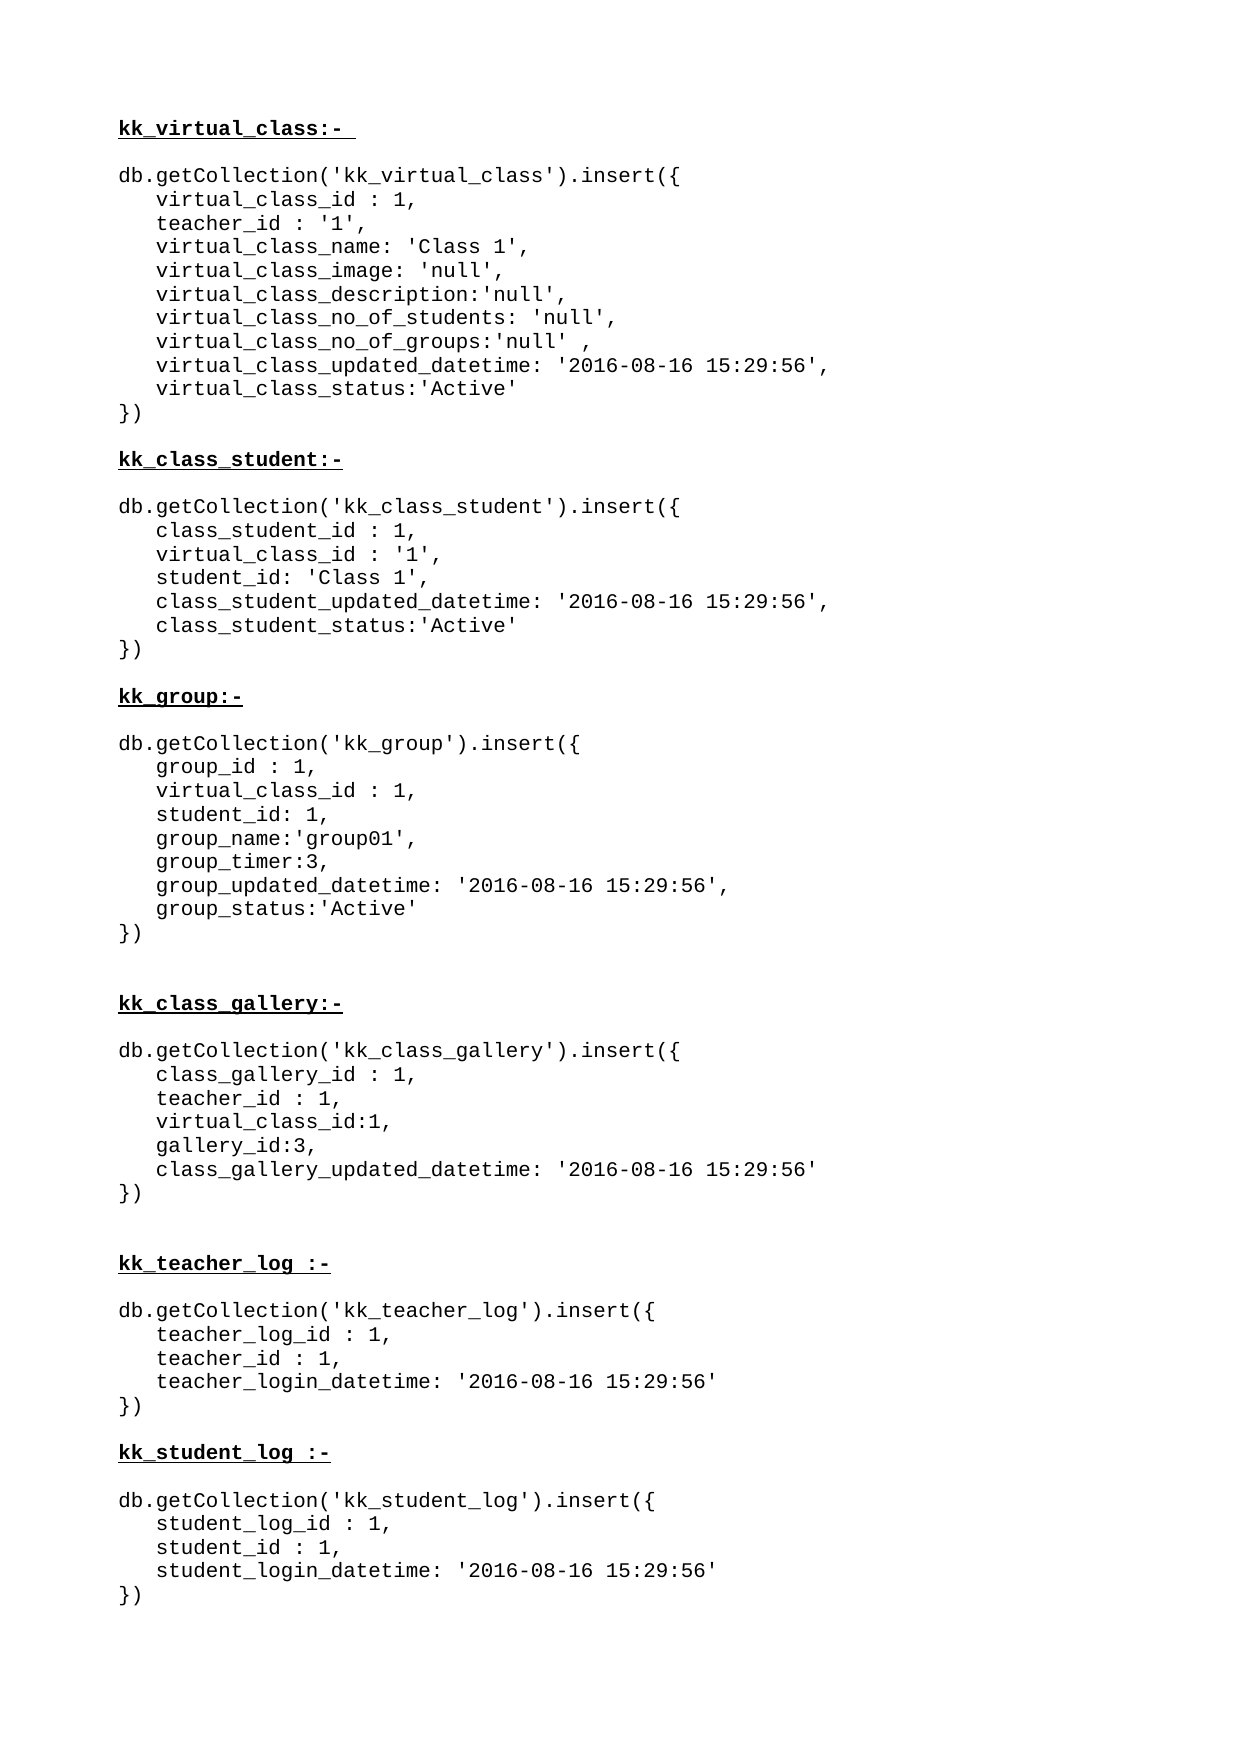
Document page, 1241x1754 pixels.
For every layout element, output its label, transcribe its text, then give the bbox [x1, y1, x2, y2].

text virtual_class_image: 'null', [118, 260, 1122, 284]
text kk_class_gallery:- [118, 993, 1122, 1017]
text kk_group:- [118, 686, 1122, 709]
text }) [118, 638, 1122, 662]
text }) [118, 922, 1122, 946]
text student_id : 1, [118, 1537, 1122, 1561]
text class_gallery_id : 1, [118, 1064, 1122, 1088]
text group_id : 1, [118, 757, 1122, 780]
text teacher_id : 1, [118, 1348, 1122, 1371]
text virtual_class_no_of_students: 'null', [118, 307, 1122, 331]
text kk_teacher_log :- [118, 1253, 1122, 1277]
text gallery_id:3, [118, 1135, 1122, 1158]
text teacher_id : '1', [118, 213, 1122, 236]
text group_status:'Active' [118, 898, 1122, 922]
text virtual_class_id : 1, [118, 780, 1122, 804]
text virtual_class_id : '1', [118, 544, 1122, 567]
text }) [118, 1182, 1122, 1206]
text class_student_updated_datetime: '2016-08-16 15:29:56', [118, 591, 1122, 615]
text }) [118, 1395, 1122, 1419]
text virtual_class_name: 'Class 1', [118, 236, 1122, 260]
text student_id: 'Class 1', [118, 567, 1122, 591]
text kk_class_student:- [118, 449, 1122, 473]
text }) [118, 402, 1122, 426]
text db.getCollection('kk_teacher_log').insert({ [118, 1300, 1122, 1324]
text class_student_id : 1, [118, 520, 1122, 544]
text student_id: 1, [118, 804, 1122, 827]
text teacher_id : 1, [118, 1088, 1122, 1111]
text virtual_class_status:'Active' [118, 378, 1122, 402]
text db.getCollection('kk_student_log').insert({ [118, 1489, 1122, 1513]
text db.getCollection('kk_class_student').insert({ [118, 496, 1122, 520]
text virtual_class_id:1, [118, 1111, 1122, 1135]
text class_gallery_updated_datetime: '2016-08-16 15:29:56' [118, 1158, 1122, 1182]
text teacher_log_id : 1, [118, 1324, 1122, 1348]
text teacher_login_datetime: '2016-08-16 15:29:56' [118, 1371, 1122, 1395]
text virtual_class_updated_datetime: '2016-08-16 15:29:56', [118, 354, 1122, 378]
text db.getCollection('kk_group').insert({ [118, 733, 1122, 757]
text kk_student_log :- [118, 1442, 1122, 1466]
text group_timer:3, [118, 851, 1122, 875]
text student_login_datetime: '2016-08-16 15:29:56' [118, 1561, 1122, 1584]
text }) [118, 1584, 1122, 1608]
text virtual_class_description:'null', [118, 284, 1122, 307]
text virtual_class_no_of_groups:'null' , [118, 331, 1122, 354]
text group_name:'group01', [118, 827, 1122, 851]
text student_log_id : 1, [118, 1513, 1122, 1537]
text class_student_status:'Active' [118, 615, 1122, 638]
text group_updated_datetime: '2016-08-16 15:29:56', [118, 875, 1122, 898]
text kk_virtual_class:- [118, 118, 1122, 142]
text db.getCollection('kk_class_gallery').insert({ [118, 1040, 1122, 1064]
text db.getCollection('kk_virtual_class').insert({ [118, 165, 1122, 189]
text virtual_class_id : 1, [118, 189, 1122, 213]
